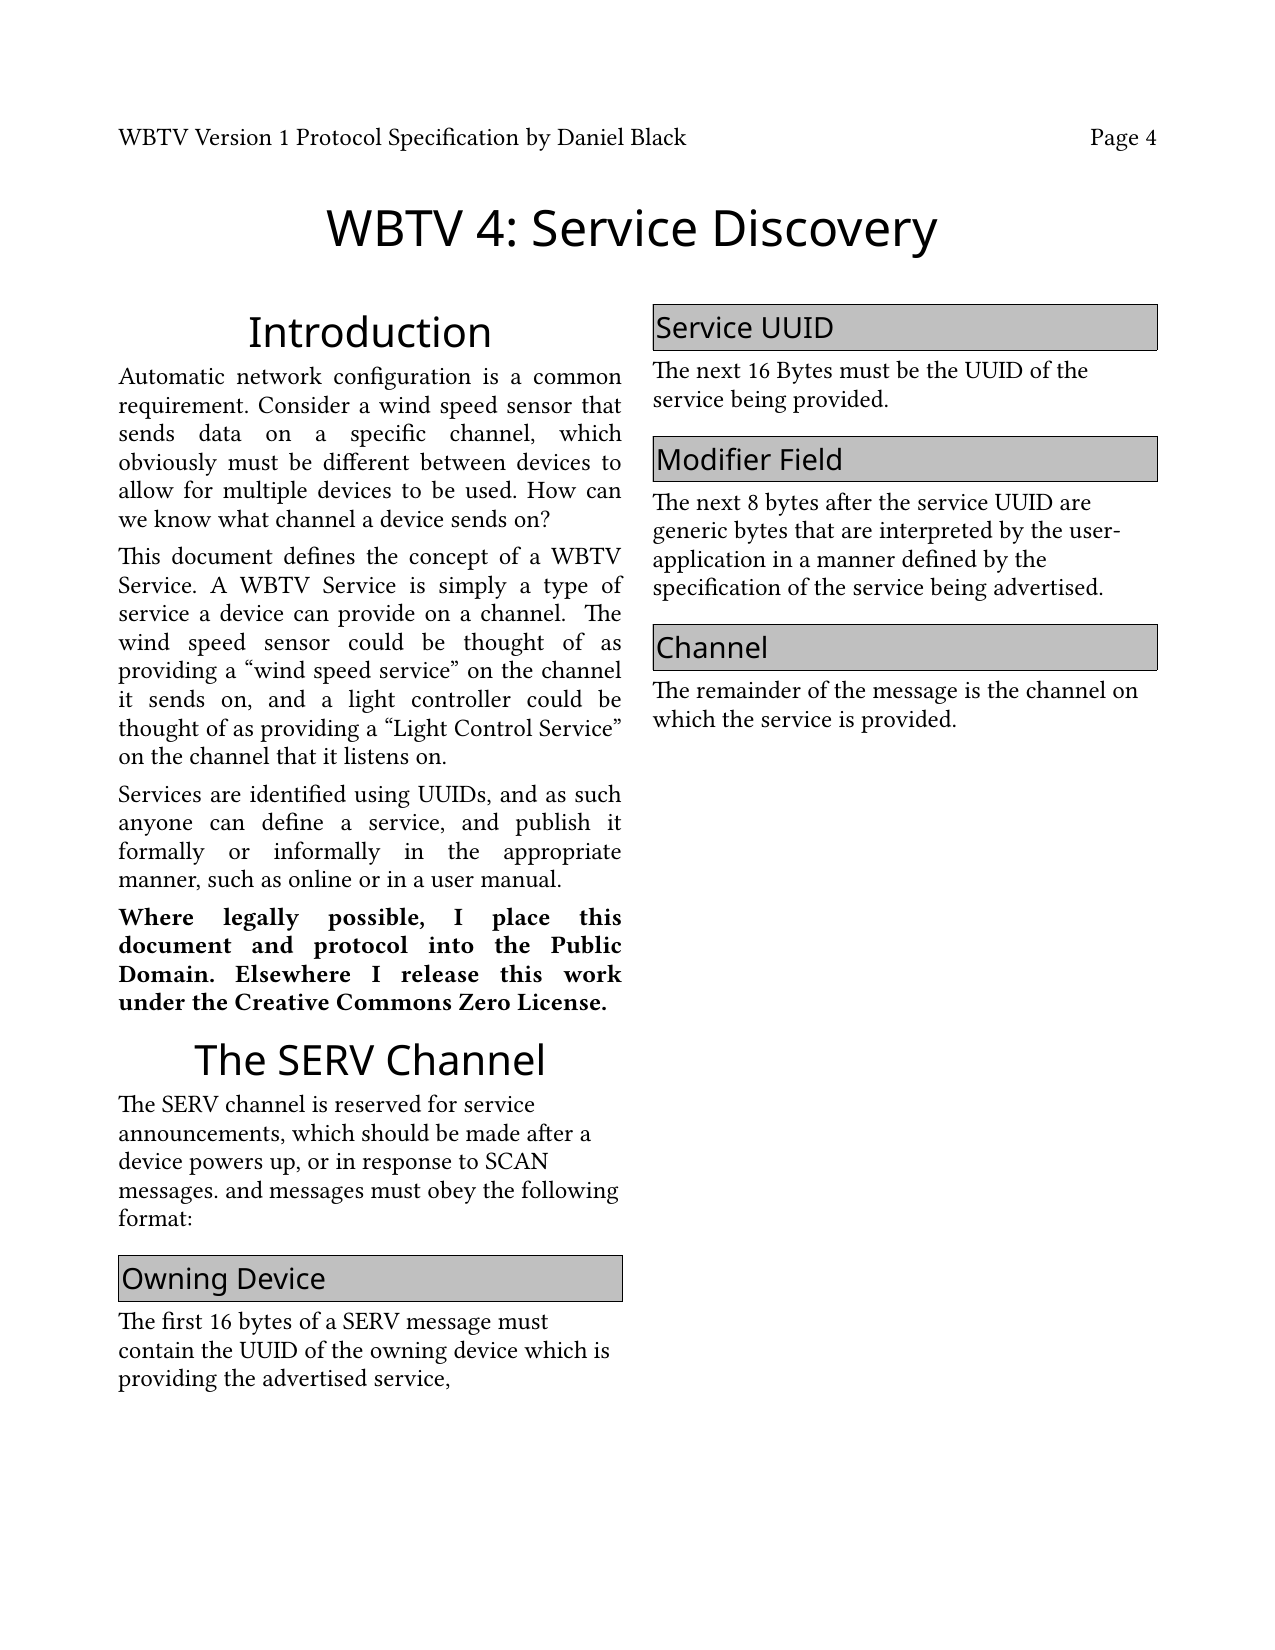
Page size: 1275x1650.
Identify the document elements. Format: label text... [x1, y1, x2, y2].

subtitle WBTV 4: Service Discovery [119, 193, 1144, 261]
text The remainder of the message is the channel on which the service is provided. [652, 676, 1157, 733]
text The next 16 Bytes must be the UUID of the service being provided. [652, 356, 1157, 413]
text Where legally possible, I place this document and protocol into the Public Domain. Elsewhere I release this work under the Creative Commons Zero License. [118, 903, 622, 1017]
text The first 16 bytes of a SERV message must contain the UUID of the owning device which is providing the advertised service, [118, 1307, 622, 1393]
subtitle Owning Device [119, 1256, 622, 1301]
text Services are identified using UUIDs, and as such anyone can define a service, and publish it formally or informally in the appropriate manner, such as online or in a user manual. [118, 780, 622, 894]
text Automatic network configuration is a common requirement. Consider a wind speed sensor that sends data on a specific channel, which obviously must be different between devices to allow for multiple devices to be used. How can we know what channel a device sends on? [118, 362, 622, 533]
subtitle Introduction [118, 178, 1144, 359]
subtitle The SERV Channel [118, 1030, 622, 1087]
subtitle Modifier Field [654, 437, 1157, 481]
text The next 8 bytes after the service UUID are generic bytes that are interpreted by the user-application in a manner defined by the specification of the service being advertised. [652, 488, 1157, 602]
text This document defines the concept of a WBTV Service. A WBTV Service is simply a type of service a device can provide on a channel. The wind speed sensor could be thought of as providing a “wind speed service” on the channel it sends on, and a light controller could be thought of as providing a “Light Control Service” on the channel that it listens on. [118, 542, 622, 771]
text The SERV channel is reserved for service announcements, which should be made after a device powers up, or in response to SCAN messages. and messages must obey the following format: [118, 1090, 622, 1233]
subtitle Channel [654, 625, 1157, 670]
subtitle Service UUID [654, 305, 1157, 350]
